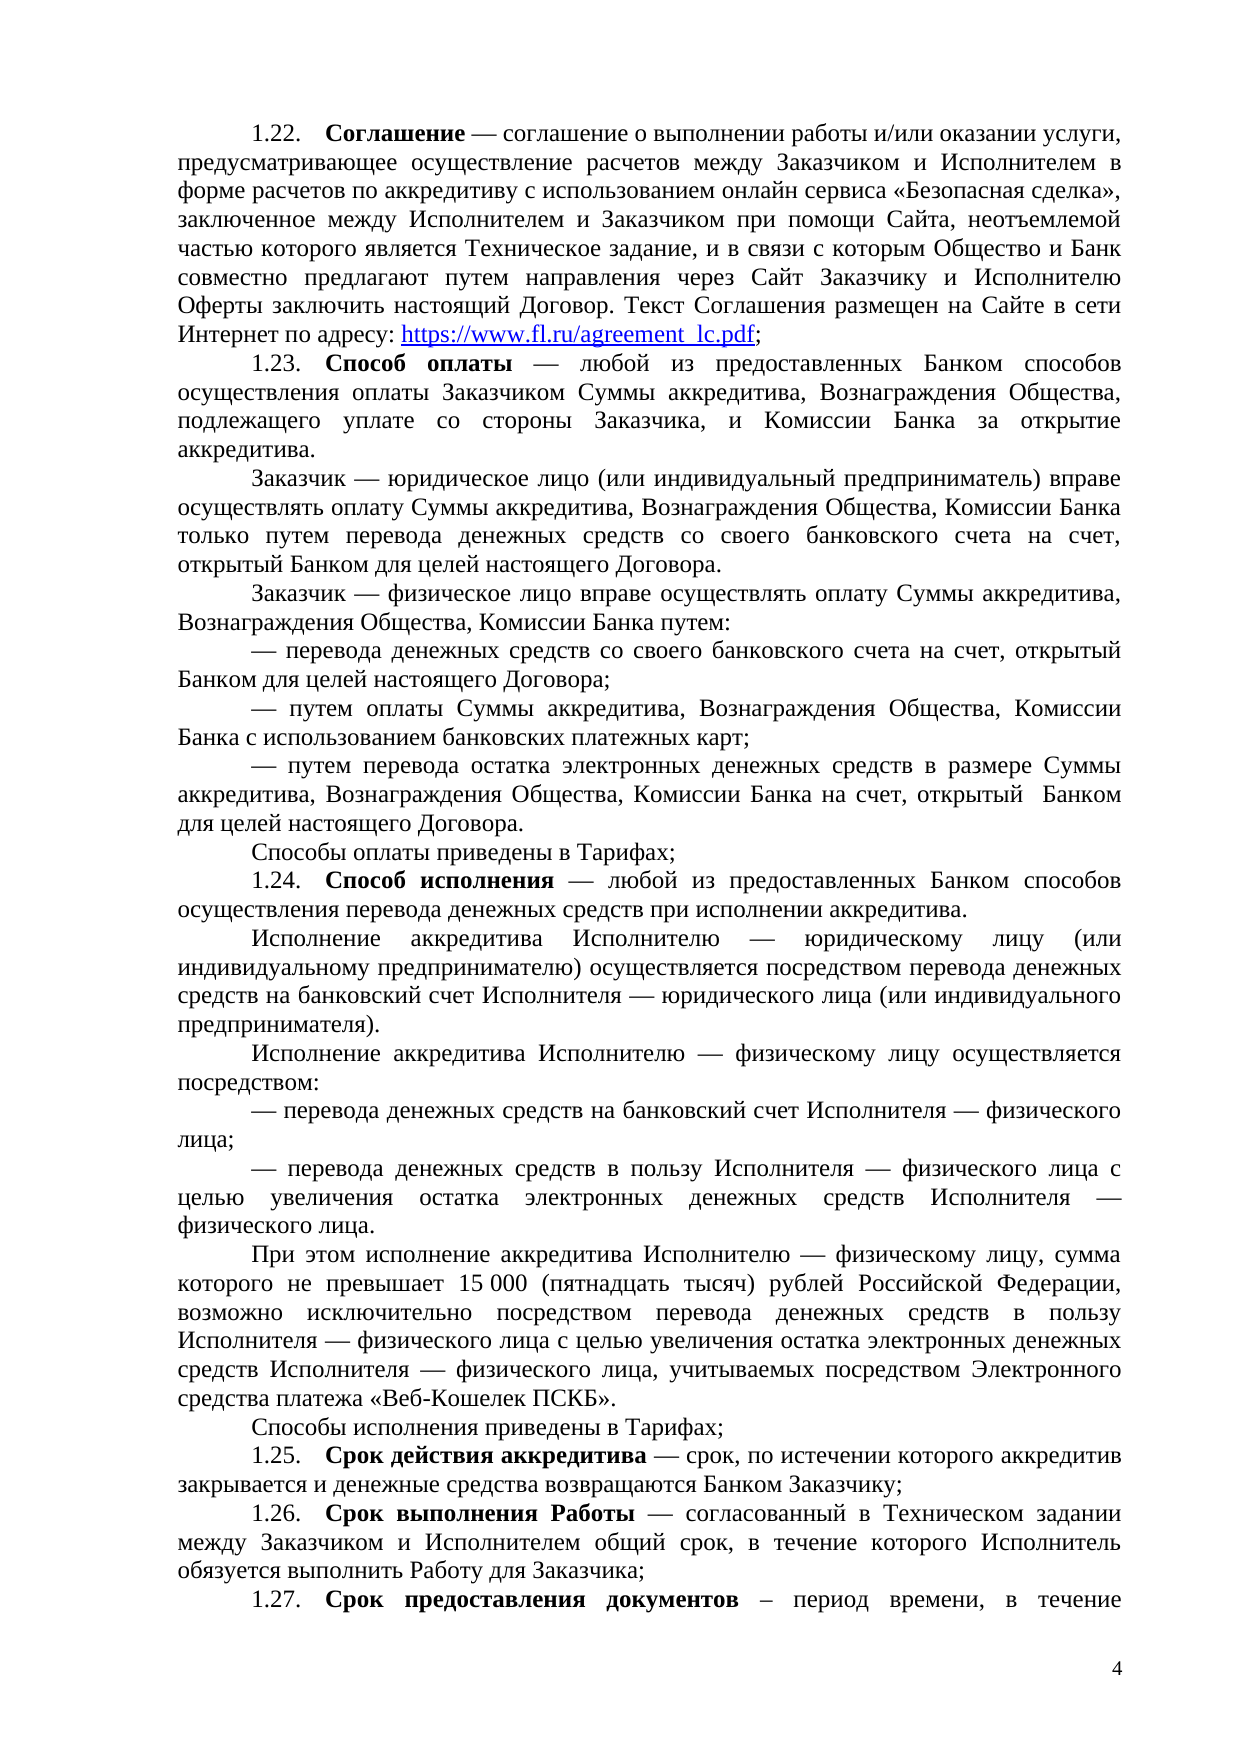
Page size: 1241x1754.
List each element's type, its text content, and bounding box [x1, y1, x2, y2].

text — путем оплаты Суммы аккредитива, Вознаграждения Общества, Комиссии Банка с использованием банковских платежных карт; [177, 693, 1122, 751]
text Заказчик — юридическое лицо (или индивидуальный предприниматель) вправе осуществлять оплату Суммы аккредитива, Вознаграждения Общества, Комиссии Банка только путем перевода денежных средств со своего банковского счета на счет, открытый Банком для целей настоящего Договора. [177, 463, 1122, 578]
text — перевода денежных средств на банковский счет Исполнителя — физического лица; [177, 1096, 1122, 1153]
list Способ исполнения — любой из предоставленных Банком способов осуществления перевода денежных средств при исполнении аккредитива. [177, 866, 1122, 923]
text Исполнение аккредитива Исполнителю — юридическому лицу (или индивидуальному предпринимателю) осуществляется посредством перевода денежных средств на банковский счет Исполнителя — юридического лица (или индивидуального предпринимателя). [177, 923, 1122, 1038]
text Заказчик — физическое лицо вправе осуществлять оплату Суммы аккредитива, Вознаграждения Общества, Комиссии Банка путем: [177, 578, 1122, 636]
text — путем перевода остатка электронных денежных средств в размере Суммы аккредитива, Вознаграждения Общества, Комиссии Банка на счет, открытый Банком для целей настоящего Договора. [177, 751, 1122, 837]
list Срок предоставления документов – период времени, в течение [177, 1584, 1122, 1613]
text — перевода денежных средств со своего банковского счета на счет, открытый Банком для целей настоящего Договора; [177, 636, 1122, 693]
text — перевода денежных средств в пользу Исполнителя — физического лица с целью увеличения остатка электронных денежных средств Исполнителя — физического лица. [177, 1153, 1122, 1239]
list Срок действия аккредитива — срок, по истечении которого аккредитив закрывается и денежные средства возвращаются Банком Заказчику; [177, 1441, 1122, 1498]
list Способ оплаты — любой из предоставленных Банком способов осуществления оплаты Заказчиком Суммы аккредитива, Вознаграждения Общества, подлежащего уплате со стороны Заказчика, и Комиссии Банка за открытие аккредитива. [177, 348, 1122, 463]
text Исполнение аккредитива Исполнителю — физическому лицу осуществляется посредством: [177, 1038, 1122, 1096]
list Срок выполнения Работы — согласованный в Техническом задании между Заказчиком и Исполнителем общий срок, в течение которого Исполнитель обязуется выполнить Работу для Заказчика; [177, 1498, 1122, 1584]
text При этом исполнение аккредитива Исполнителю — физическому лицу, сумма которого не превышает 15 000 (пятнадцать тысяч) рублей Российской Федерации, возможно исключительно посредством перевода денежных средств в пользу Исполнителя — физического лица с целью увеличения остатка электронных денежных средств Исполнителя — физического лица, учитываемых посредством Электронного средства платежа «Веб-Кошелек ПСКБ». [177, 1239, 1122, 1412]
list Соглашение — соглашение о выполнении работы и/или оказании услуги, предусматривающее осуществление расчетов между Заказчиком и Исполнителем в форме расчетов по аккредитиву с использованием онлайн сервиса «Безопасная сделка», заключенное между Исполнителем и Заказчиком при помощи Сайта, неотъемлемой частью которого является Техническое задание, и в связи с которым Общество и Банк совместно предлагают путем направления через Сайт Заказчику и Исполнителю Оферты заключить настоящий Договор. Текст Соглашения размещен на Сайте в сети Интернет по адресу: https://www.fl.ru/agreement_lc.pdf; [177, 118, 1122, 348]
text Способы исполнения приведены в Тарифах; [177, 1412, 1122, 1441]
text Способы оплаты приведены в Тарифах; [177, 837, 1122, 866]
